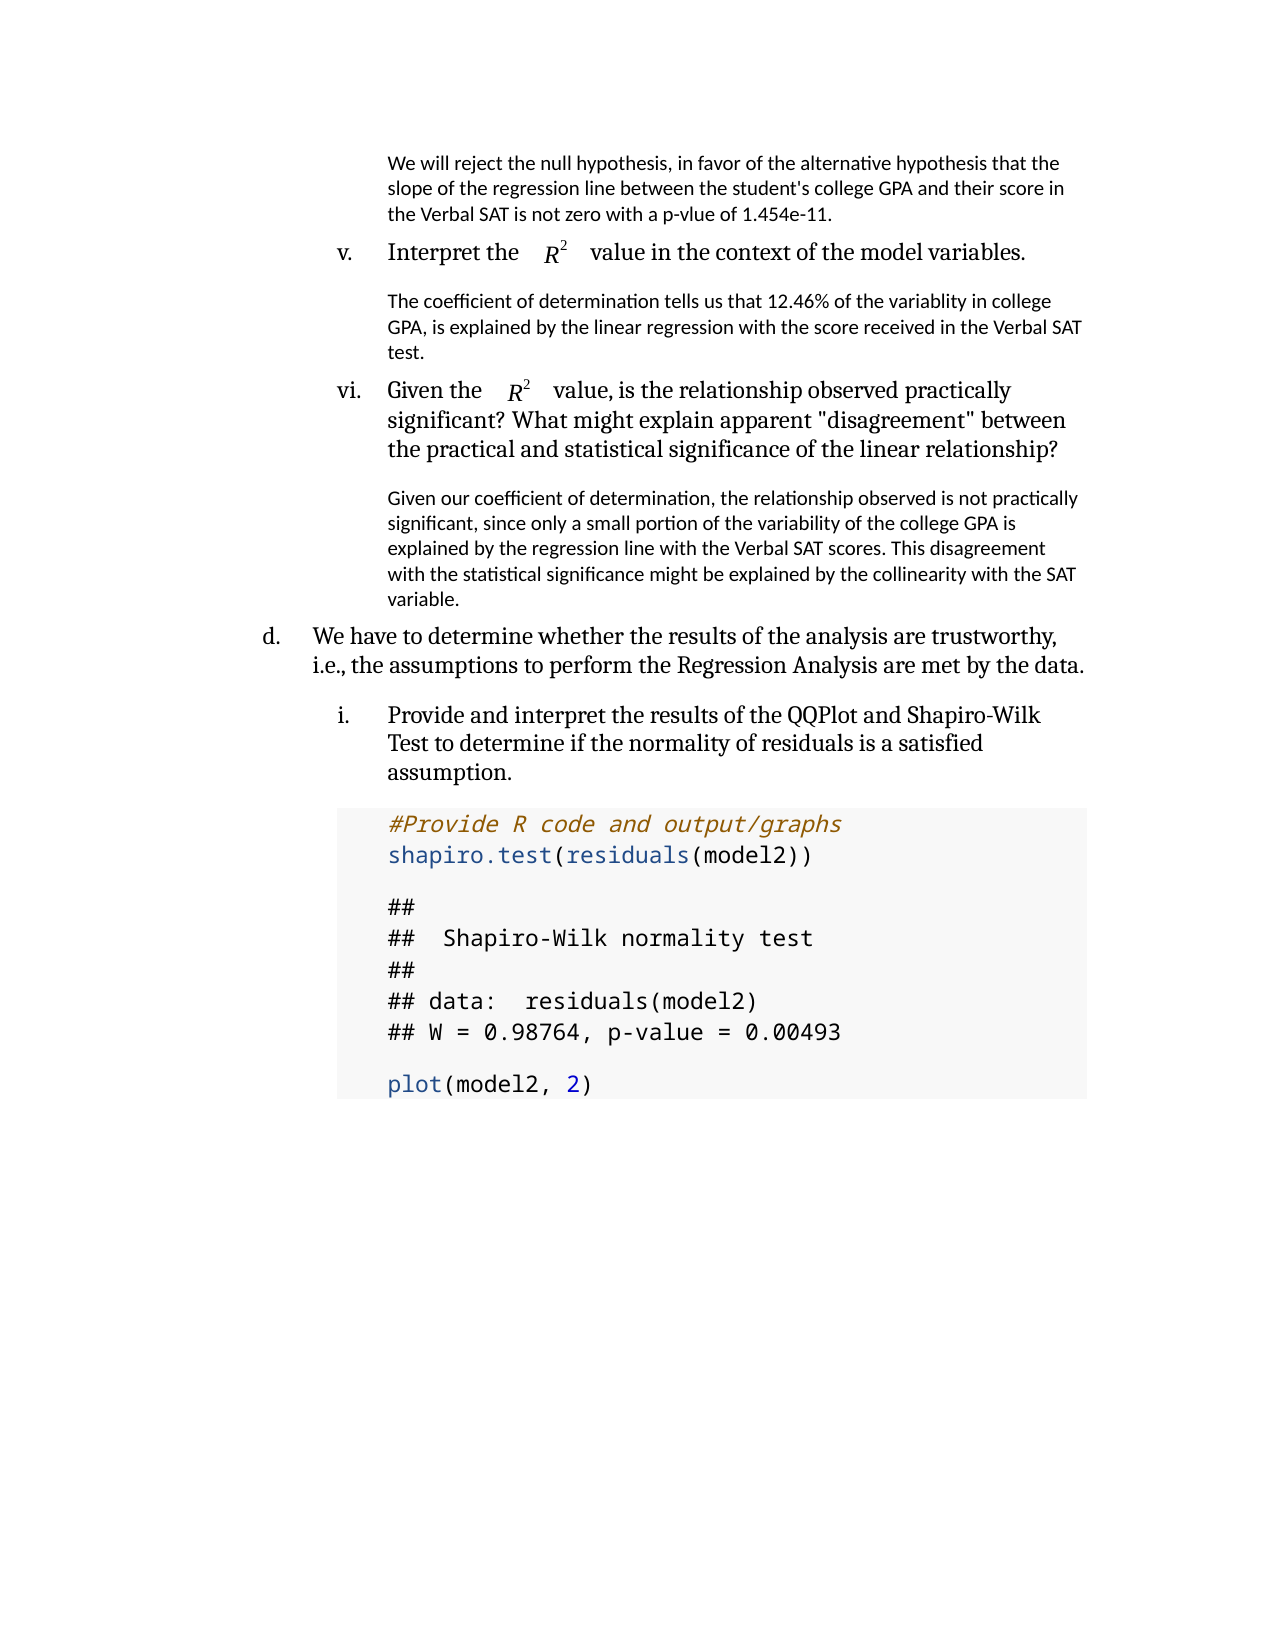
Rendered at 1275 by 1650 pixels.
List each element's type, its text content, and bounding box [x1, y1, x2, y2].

list The coefficient of determination tells us that 12.46% of the variablity in college GPA, is explained by the linear regression with the score received in the Verbal SAT test. [337, 289, 1087, 365]
list Given our coefficient of determination, the relationship observed is not practically significant, since only a small portion of the variability of the college GPA is explained by the regression line with the Verbal SAT scores. This disagreement with the statistical significance might be explained by the collinearity with the SAT variable. [337, 485, 1087, 612]
list plot(model2, 2) [337, 1068, 388, 1099]
list Interpret the value in the context of the model variables. [337, 237, 1087, 268]
list We will reject the null hypothesis, in favor of the alternative hypothesis that the slope of the regression line between the student's college GPA and their score in the Verbal SAT is not zero with a p-vlue of 1.454e-11. [337, 150, 1087, 226]
list #Provide R code and output/graphs shapiro.test(residuals(model2)) [814, 808, 1087, 870]
list plot(model2, 2) [594, 1068, 1087, 1099]
list Given the value, is the relationship observed practically significant? What might explain apparent "disagreement" between the practical and statistical significance of the linear relationship? [337, 375, 1087, 464]
list Provide and interpret the results of the QQPlot and Shapiro-Wilk Test to determine if the normality of residuals is a satisfied assumption. [337, 701, 1087, 787]
list We have to determine whether the results of the analysis are trustworthy, i.e., the assumptions to perform the Regression Analysis are met by the data. [262, 622, 1087, 680]
list ## ## Shapiro-Wilk normality test ## ## data: residuals(model2) ## W = 0.98764, p-value = 0.00493 [337, 891, 1087, 1047]
list #Provide R code and output/graphs shapiro.test(residuals(model2)) [337, 808, 388, 870]
